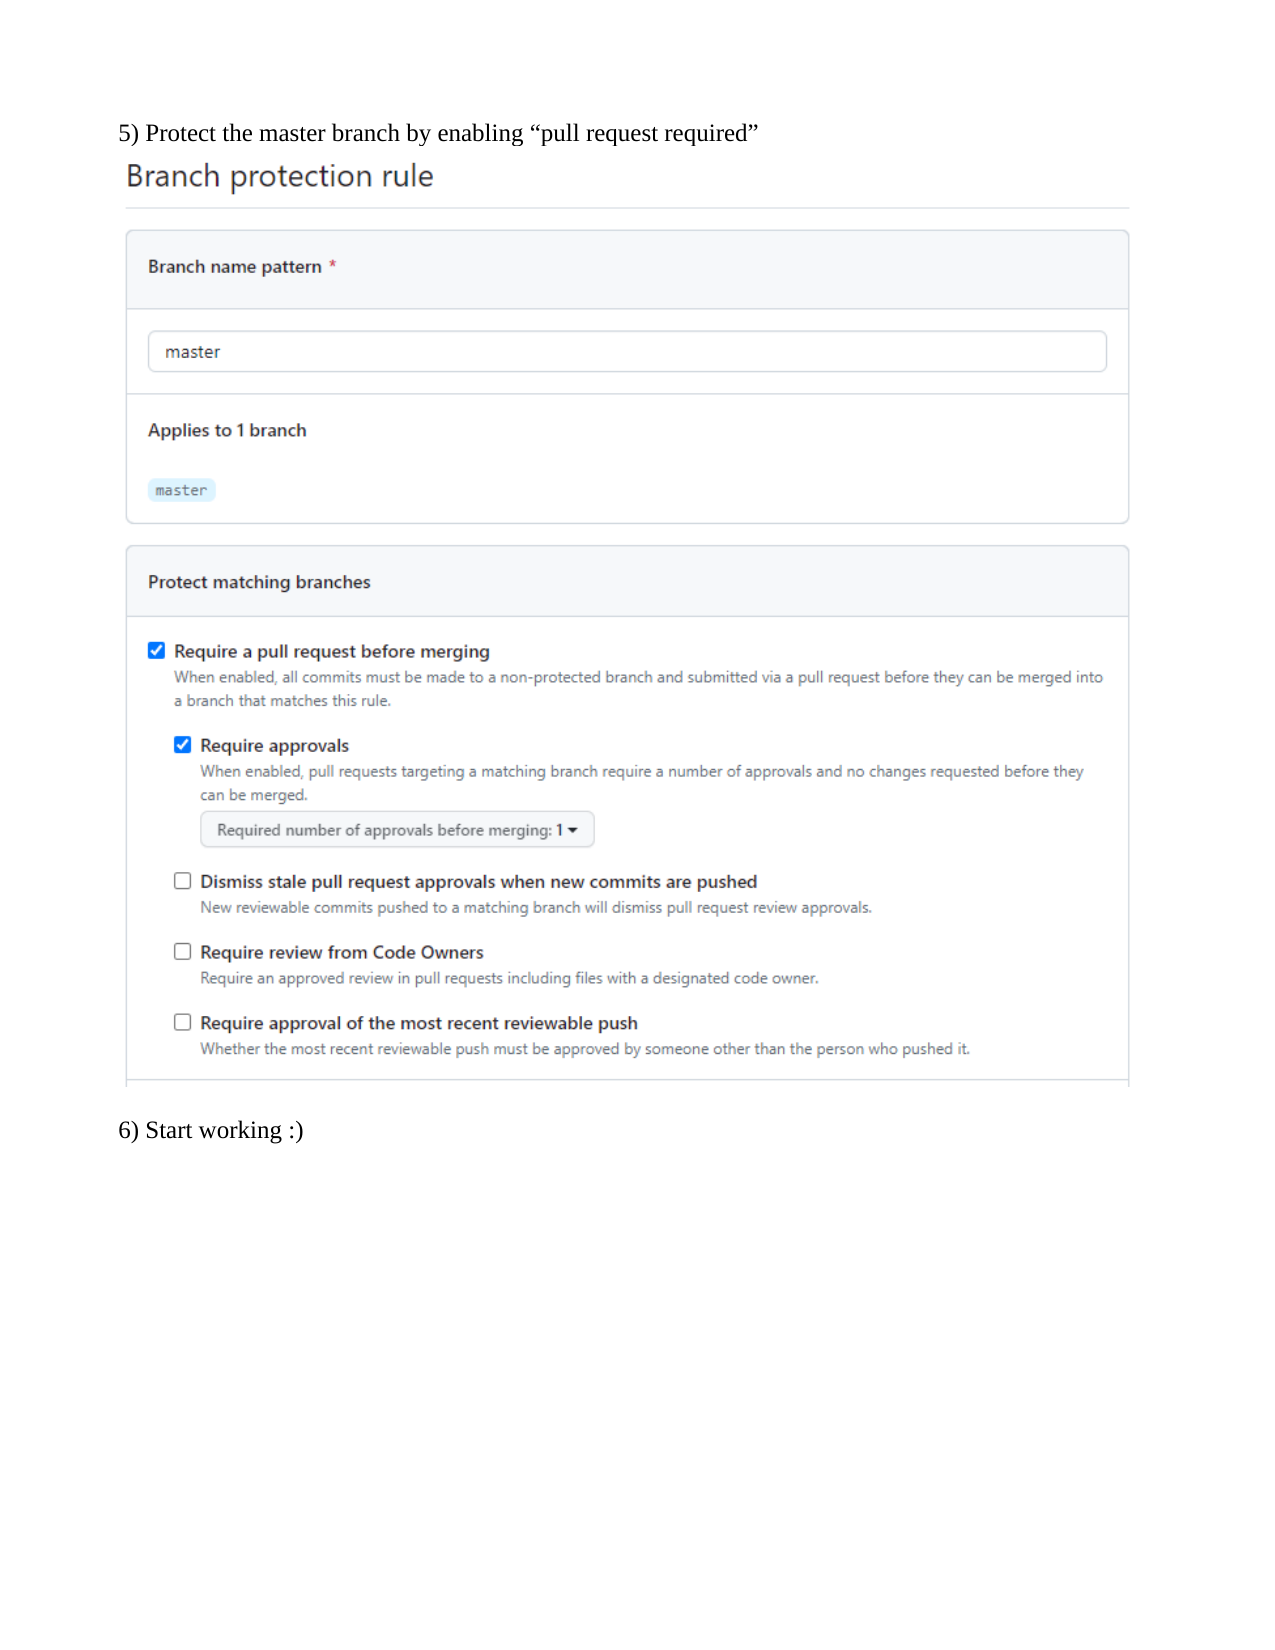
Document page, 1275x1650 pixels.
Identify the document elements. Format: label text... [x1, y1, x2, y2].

picture [118, 146, 1157, 1087]
text 5) Protect the master branch by enabling “pull request required” [118, 118, 1157, 146]
text 6) Start working :) [118, 1087, 1157, 1144]
